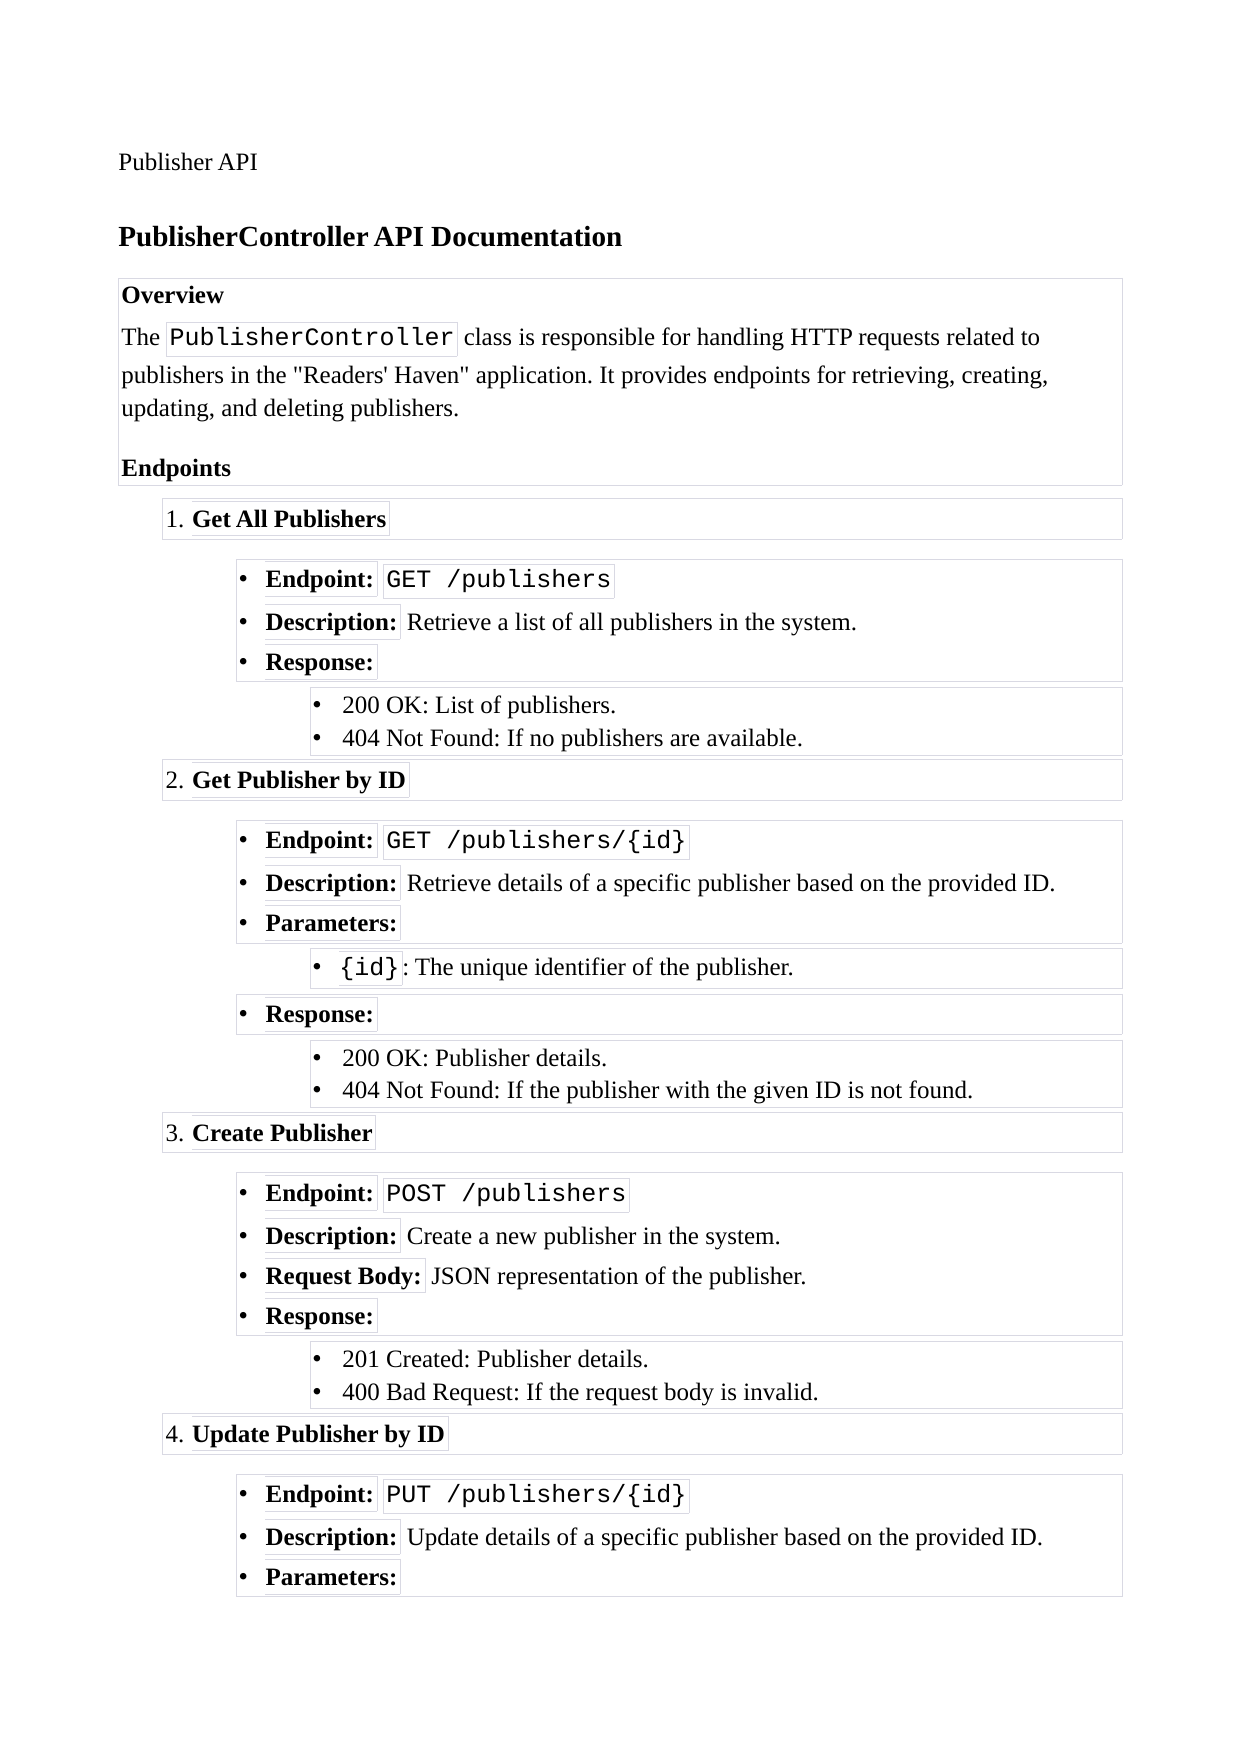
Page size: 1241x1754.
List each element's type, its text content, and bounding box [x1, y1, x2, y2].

list Response: [237, 641, 1122, 681]
list Endpoint: PUT /publishers/{id} [237, 1475, 1122, 1513]
list 404 Not Found: If no publishers are available. [311, 720, 1122, 755]
subtitle PublisherController API Documentation [118, 219, 1122, 252]
list Description: Create a new publisher in the system. [237, 1215, 1122, 1252]
subtitle Endpoints [119, 451, 1122, 485]
list Create Publisher [163, 1113, 1122, 1152]
list {id}: The unique identifier of the publisher. [311, 949, 1122, 988]
text Publisher API [118, 147, 1122, 176]
list Description: Retrieve details of a specific publisher based on the provided ID. [237, 862, 1122, 900]
list Request Body: JSON representation of the publisher. [237, 1255, 1122, 1292]
list Endpoint: GET /publishers/{id} [237, 821, 1122, 859]
list Response: [237, 995, 1122, 1034]
list Parameters: [237, 902, 1122, 943]
list 200 OK: Publisher details. [311, 1041, 1122, 1071]
list 404 Not Found: If the publisher with the given ID is not found. [311, 1073, 1122, 1107]
list Description: Update details of a specific publisher based on the provided ID. [237, 1516, 1122, 1554]
list 200 OK: List of publishers. [311, 688, 1122, 719]
subtitle Overview [119, 279, 1122, 309]
list Get Publisher by ID [163, 760, 1122, 800]
list Get All Publishers [163, 499, 1122, 539]
list Description: Retrieve a list of all publishers in the system. [237, 601, 1122, 639]
list Update Publisher by ID [163, 1414, 1122, 1454]
list 201 Created: Publisher details. [311, 1342, 1122, 1372]
list Response: [237, 1295, 1122, 1335]
list Endpoint: POST /publishers [237, 1173, 1122, 1212]
list Endpoint: GET /publishers [237, 560, 1122, 598]
list Parameters: [237, 1556, 1122, 1596]
list 400 Bad Request: If the request body is invalid. [311, 1374, 1122, 1408]
text The PublisherController class is responsible for handling HTTP requests related to publishers in the "Readers' Haven" application. It provides endpoints for retrieving, creating, updating, and deleting publishers. [119, 319, 1122, 422]
